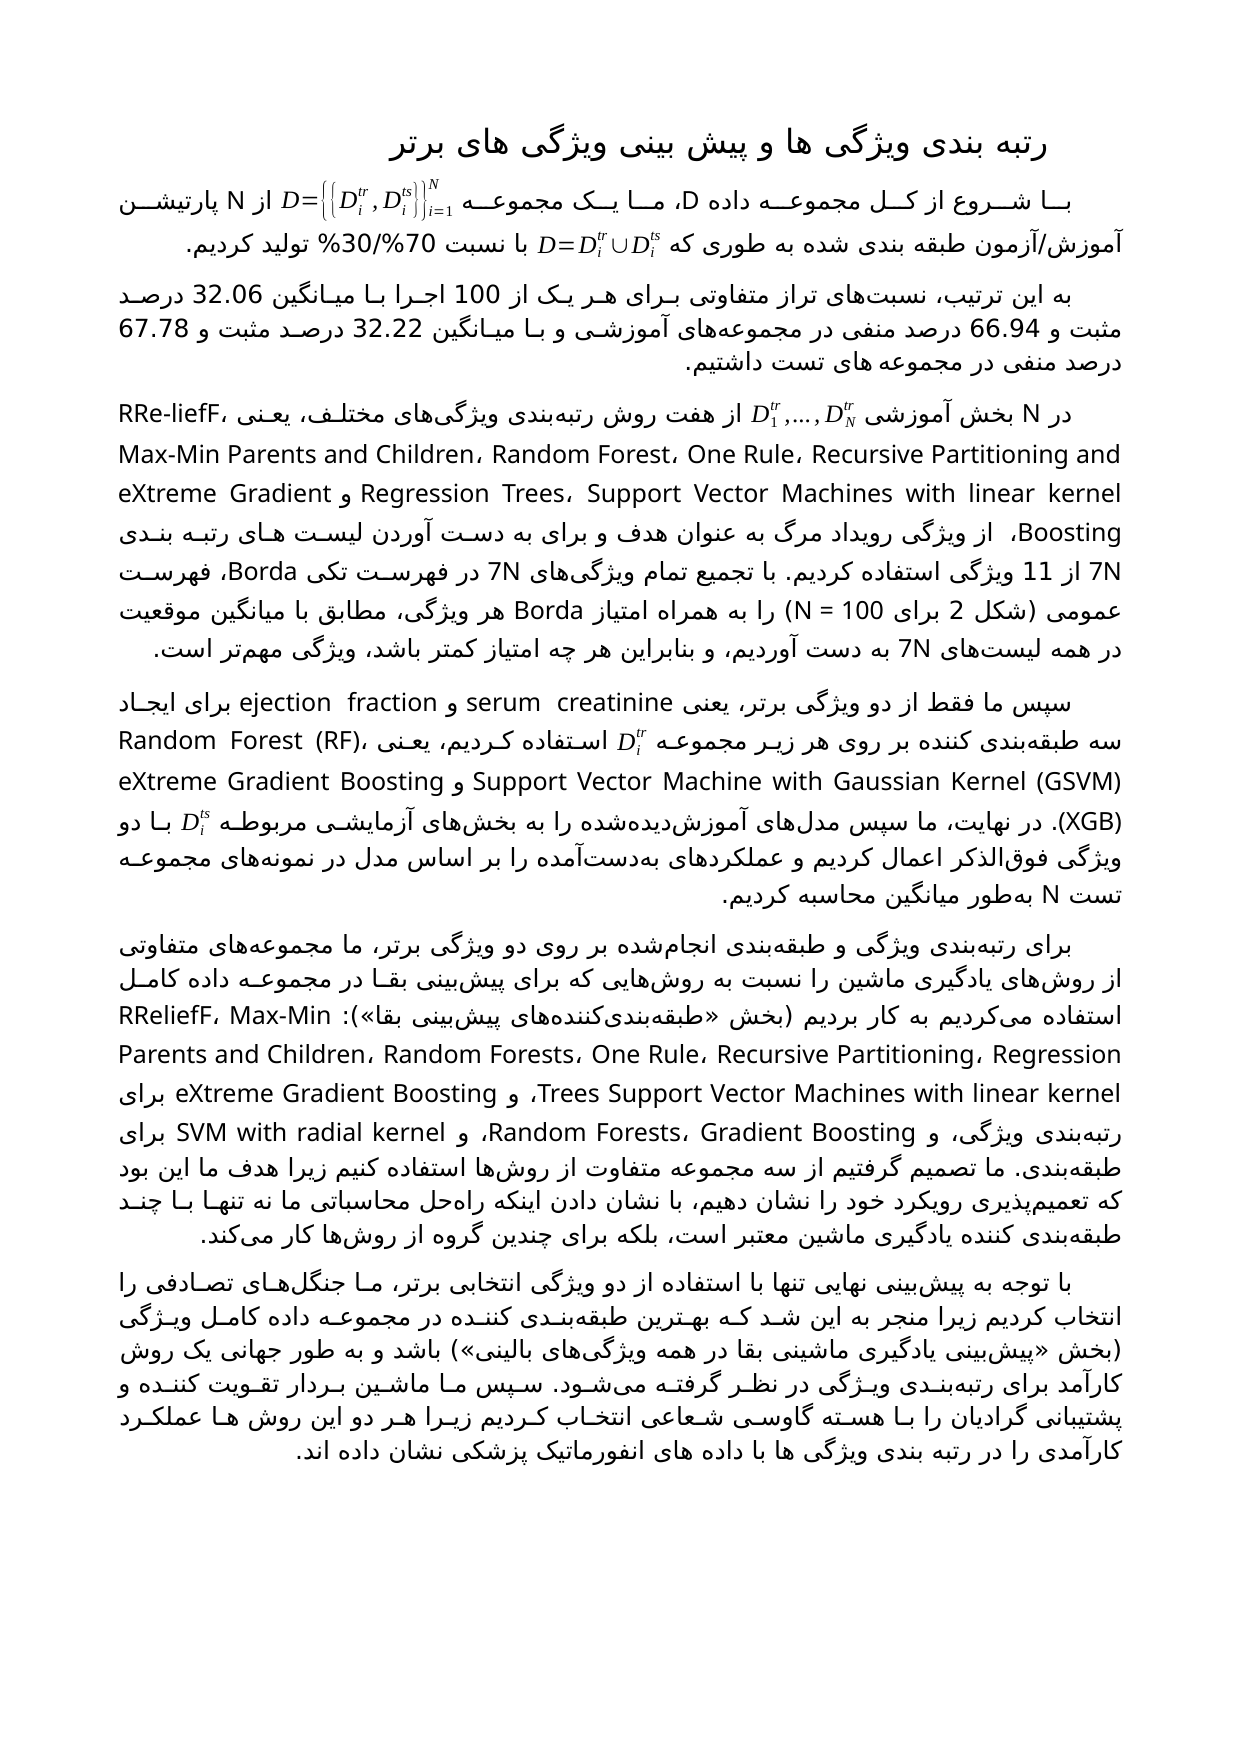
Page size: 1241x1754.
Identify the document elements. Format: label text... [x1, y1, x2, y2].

text با توجه به پیش‌بینی نهایی تنها با استفاده از دو ویژگی انتخابی برتر، ما جنگل‌های تصادفی را انتخاب کردیم زیرا منجر به این شد که بهترین طبقه‌بندی کننده در مجموعه داده کامل ویژگی (بخش «پیش‌بینی یادگیری ماشینی بقا در همه ویژگی‌های بالینی») باشد و به طور جهانی یک روش کارآمد برای رتبه‌بندی ویژگی در نظر گرفته می‌شود. سپس ما ماشین بردار تقویت کننده و پشتیبانی گرادیان را با هسته گاوسی شعاعی انتخاب کردیم زیرا هر دو این روش ها عملکرد کارآمدی را در رتبه بندی ویژگی ها با داده های انفورماتیک پزشکی نشان داده اند. [118, 1268, 1122, 1465]
subtitle رتبه بندی ویژگی ها و پیش بینی ویژگی های برتر [118, 118, 1122, 163]
text به این ترتیب، نسبت‌های تراز متفاوتی برای هر یک از 100 اجرا با میانگین 32.06 درصد مثبت و 66.94 درصد منفی در مجموعه‌های آموزشی و با میانگین 32.22 درصد مثبت و 67.78 درصد منفی در مجموعه های تست داشتیم. [118, 280, 1122, 377]
text برای رتبه‌بندی ویژگی و طبقه‌بندی انجام‌شده بر روی دو ویژگی برتر، ما مجموعه‌های متفاوتی از روش‌های یادگیری ماشین را نسبت به روش‌هایی که برای پیش‌بینی بقا در مجموعه داده کامل استفاده می‌کردیم به کار بردیم (بخش «طبقه‌بندی‌کننده‌های پیش‌بینی بقا»): RReliefF، Max-Min Parents and Children، Random Forests، One Rule، Recursive Partitioning، Regression Trees Support Vector Machines with linear kernel، و eXtreme Gradient Boosting برای رتبه‌بندی ویژگی، و Random Forests، Gradient Boosting، و SVM with radial kernel برای طبقه‌بندی. ما تصمیم گرفتیم از سه مجموعه متفاوت از روش‌ها استفاده کنیم زیرا هدف ما این بود که تعمیم‌پذیری رویکرد خود را نشان دهیم، با نشان دادن اینکه راه‌حل محاسباتی ما نه تنها با چند طبقه‌بندی کننده یادگیری ماشین معتبر است، بلکه برای چندین گروه از روش‌ها کار می‌کند. [118, 931, 1122, 1249]
text سپس ما فقط از دو ویژگی برتر، یعنی serum creatinine و ejection fraction برای ایجاد سه طبقه‌بندی کننده بر روی هر زیر مجموعه استفاده کردیم، یعنی Random Forest (RF)، Support Vector Machine with Gaussian Kernel (GSVM) و eXtreme Gradient Boosting (XGB). در نهایت، ما سپس مدل‌های آموزش‌دیده‌شده را به بخش‌های آزمایشی مربوطه با دو ویژگی فوق‌الذکر اعمال کردیم و عملکردهای به‌دست‌آمده را بر اساس مدل در نمونه‌های مجموعه تست N به‌طور میانگین محاسبه کردیم. [118, 684, 1122, 911]
text در N بخش آموزشی از هفت روش رتبه‌بندی ویژگی‌های مختلف، یعنی RRe-liefF، Max‑Min Parents and Children، Random Forest، One Rule، Recursive Partitioning and Regression Trees، Support Vector Machines with linear kernel و eXtreme Gradient Boosting، از ویژگی رویداد مرگ به عنوان هدف و برای به دست آوردن لیست های رتبه بندی 7N از 11 ویژگی استفاده کردیم. با تجمیع تمام ویژگی‌های 7N در فهرست تکی Borda، فهرست عمومی (شکل 2 برای N = 100) را به همراه امتیاز Borda هر ویژگی، مطابق با میانگین موقعیت در همه لیست‌های 7N به دست آوردیم، و بنابراین هر چه امتیاز کمتر باشد، ویژگی مهم‌تر است. [118, 396, 1122, 665]
text با شروع از کل مجموعه داده D، ما یک مجموعه از N پارتیشن آموزش/آزمون طبقه بندی شده به طوری که با نسبت 70%/30% تولید کردیم. [118, 176, 1122, 261]
